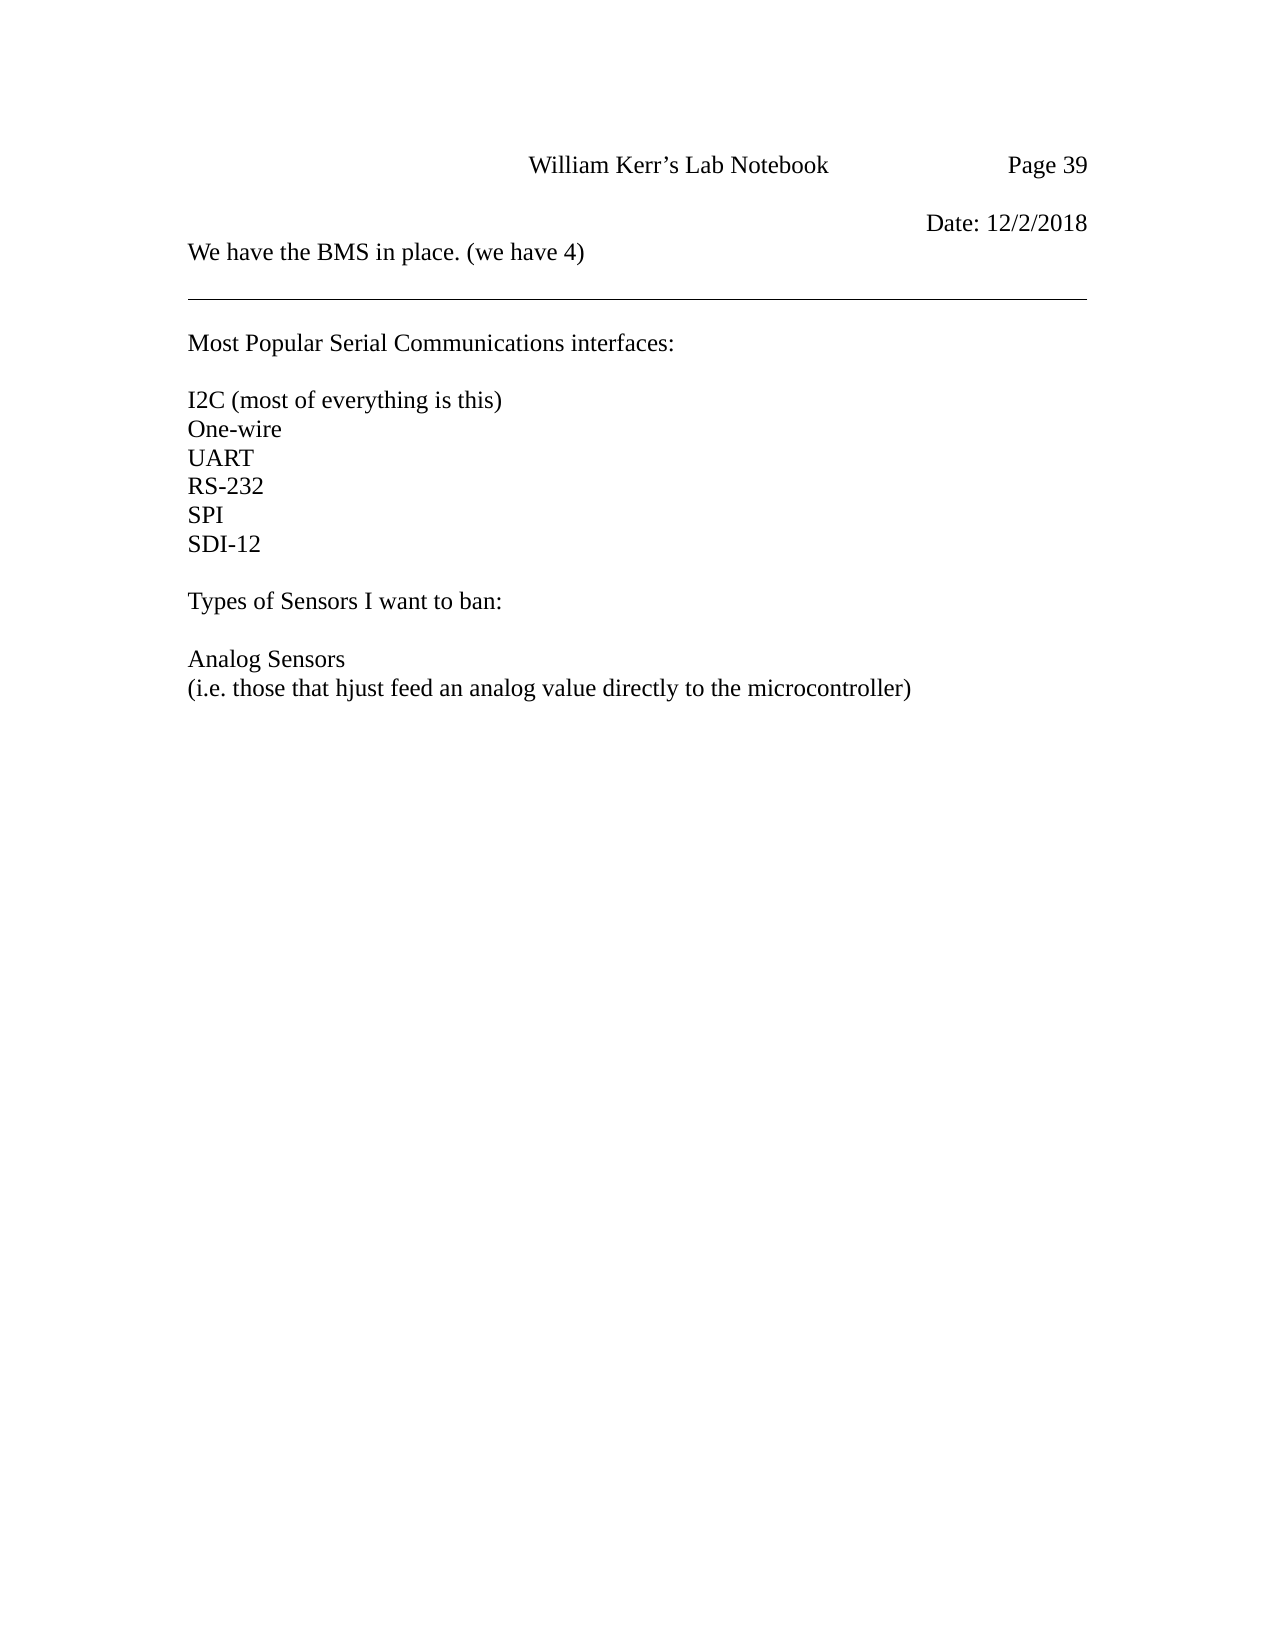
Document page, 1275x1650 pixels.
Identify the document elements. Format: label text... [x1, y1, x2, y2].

text Date: 12/2/2018 [187, 208, 1087, 237]
text I2C (most of everything is this) [187, 385, 1087, 414]
text Most Popular Serial Communications interfaces: [187, 328, 1087, 356]
text Analog Sensors [187, 644, 1087, 673]
text UART [187, 443, 1087, 471]
text SDI-12 [187, 529, 1087, 558]
text RS-232 [187, 471, 1087, 500]
text (i.e. those that hjust feed an analog value directly to the microcontroller) [187, 673, 1087, 701]
text One-wire [187, 414, 1087, 443]
text SPI [187, 500, 1087, 529]
text We have the BMS in place. (we have 4) [187, 237, 1087, 266]
text Types of Sensors I want to ban: [187, 586, 1087, 615]
